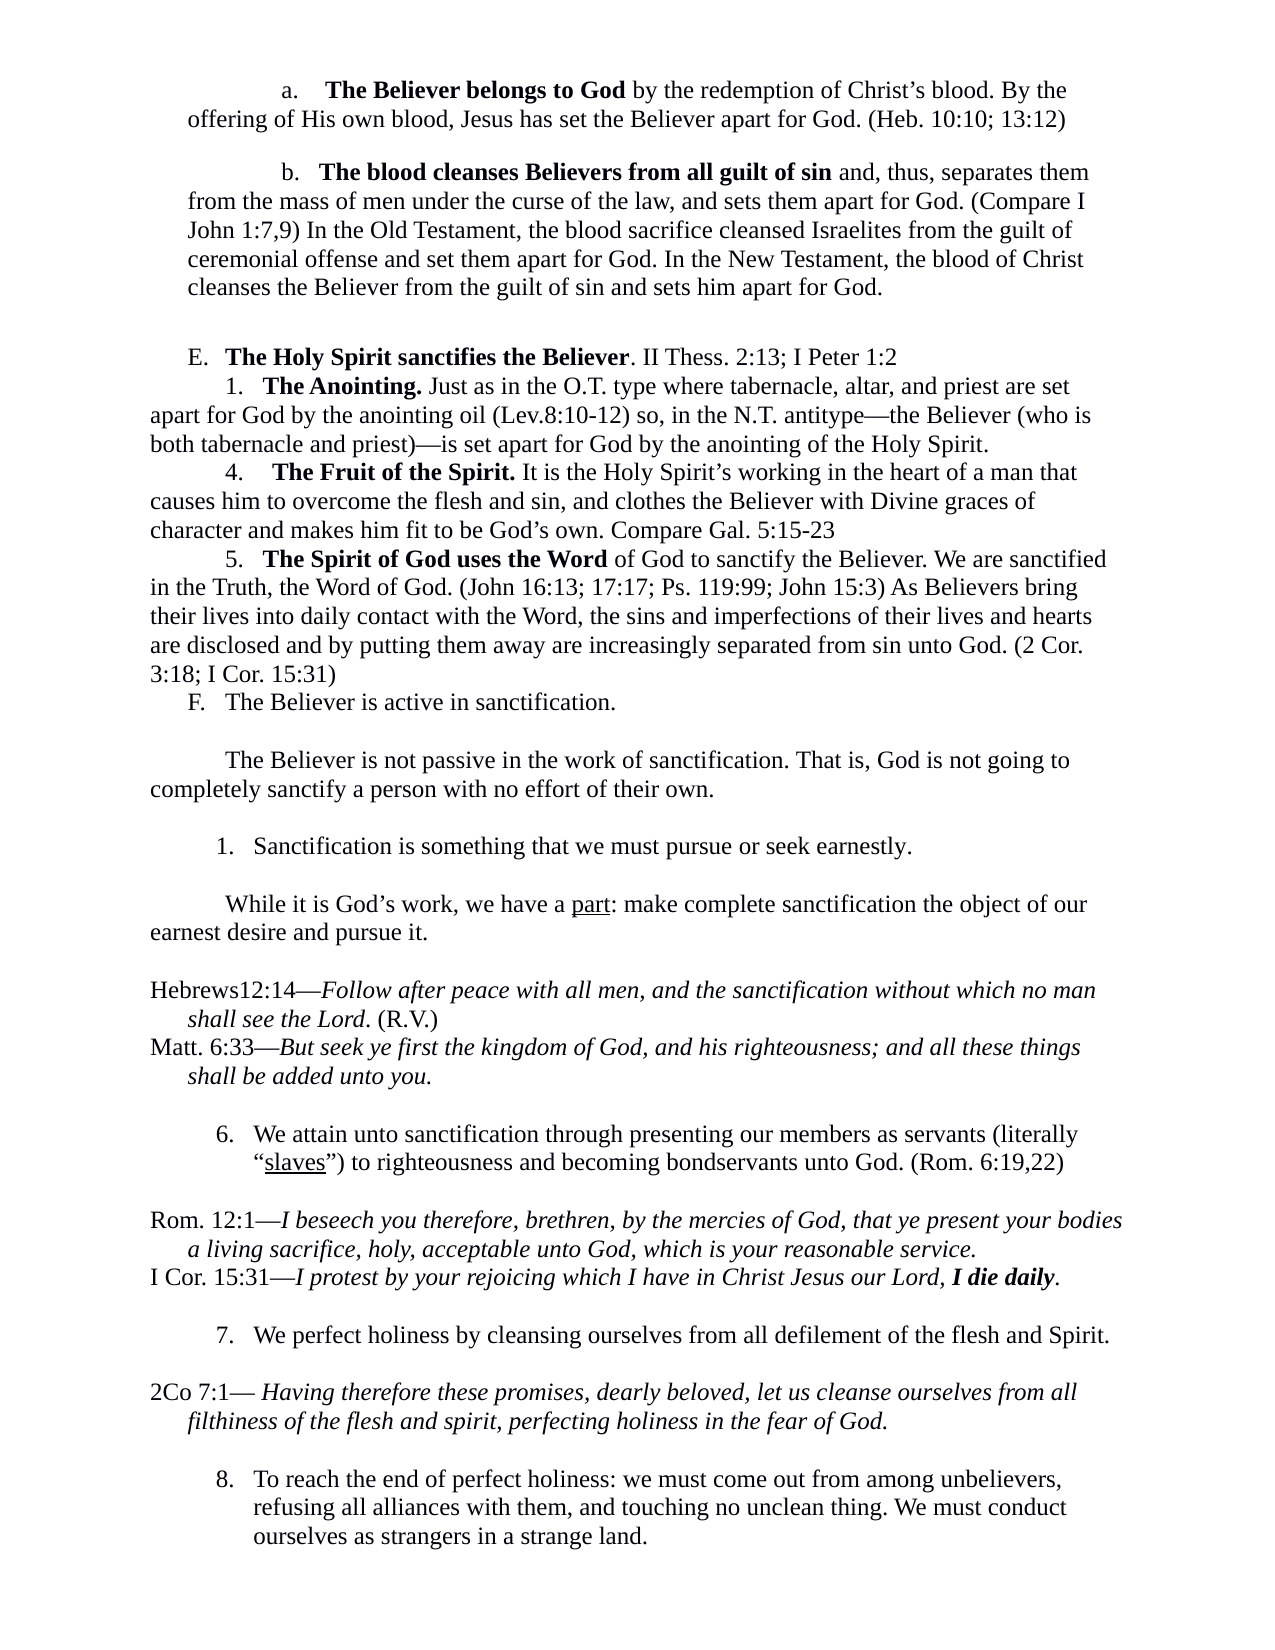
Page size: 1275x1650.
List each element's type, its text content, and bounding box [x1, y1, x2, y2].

subtitle The Believer is active in sanctification. [187, 687, 1125, 716]
text Rom. 12:1—I beseech you therefore, brethren, by the mercies of God, that ye present your bodies a living sacrifice, holy, acceptable unto God, which is your reasonable service. [150, 1205, 1125, 1262]
subtitle The Anointing. Just as in the O.T. type where tabernacle, altar, and priest are set apart for God by the anointing oil (Lev.8:10-12) so, in the N.T. antitype—the Believer (who is both tabernacle and priest)—is set apart for God by the anointing of the Holy Spirit. [150, 371, 1125, 457]
subtitle The Believer is not passive in the work of sanctification. That is, God is not going to completely sanctify a person with no effort of their own. [150, 745, 1125, 802]
subtitle The Holy Spirit sanctifies the Believer. II Thess. 2:13; I Peter 1:2 [187, 342, 1125, 371]
subtitle To reach the end of perfect holiness: we must come out from among unbelievers, refusing all alliances with them, and touching no unclean thing. We must conduct ourselves as strangers in a strange land. [216, 1464, 1125, 1550]
subtitle While it is God’s work, we have a part: make complete sanctification the object of our earnest desire and pursue it. [150, 889, 1125, 946]
text I Cor. 15:31—I protest by your rejoicing which I have in Christ Jesus our Lord, I die daily. [150, 1262, 1125, 1291]
subtitle We attain unto sanctification through presenting our members as servants (literally “slaves”) to righteousness and becoming bondservants unto God. (Rom. 6:19,22) [216, 1119, 1125, 1176]
subtitle The Spirit of God uses the Word of God to sanctify the Believer. We are sanctified in the Truth, the Word of God. (John 16:13; 17:17; Ps. 119:99; John 15:3) As Believers bring their lives into daily contact with the Word, the sins and imperfections of their lives and hearts are disclosed and by putting them away are increasingly separated from sin unto God. (2 Cor. 3:18; I Cor. 15:31) [150, 544, 1125, 687]
subtitle The Fruit of the Spirit. It is the Holy Spirit’s working in the heart of a man that causes him to overcome the flesh and sin, and clothes the Believer with Divine graces of character and makes him fit to be God’s own. Compare Gal. 5:15-23 [150, 457, 1125, 544]
subtitle Sanctification is something that we must pursue or seek earnestly. [216, 831, 1125, 860]
text Matt. 6:33—But seek ye first the kingdom of God, and his righteousness; and all these things shall be added unto you. [150, 1032, 1125, 1090]
text Hebrews12:14—Follow after peace with all men, and the sanctification without which no man shall see the Lord. (R.V.) [150, 975, 1125, 1032]
subtitle We perfect holiness by cleansing ourselves from all defilement of the flesh and Spirit. [216, 1320, 1125, 1349]
subtitle The Believer belongs to God by the redemption of Christ’s blood. By the offering of His own blood, Jesus has set the Believer apart for God. (Heb. 10:10; 13:12) [187, 75, 1125, 132]
subtitle The blood cleanses Believers from all guilt of sin and, thus, separates them from the mass of men under the curse of the law, and sets them apart for God. (Compare I John 1:7,9) In the Old Testament, the blood sacrifice cleansed Israelites from the guilt of ceremonial offense and set them apart for God. In the New Testament, the blood of Christ cleanses the Believer from the guilt of sin and sets him apart for God. [187, 157, 1125, 301]
text 2Co 7:1— Having therefore these promises, dearly beloved, let us cleanse ourselves from all filthiness of the flesh and spirit, perfecting holiness in the fear of God. [150, 1377, 1125, 1435]
